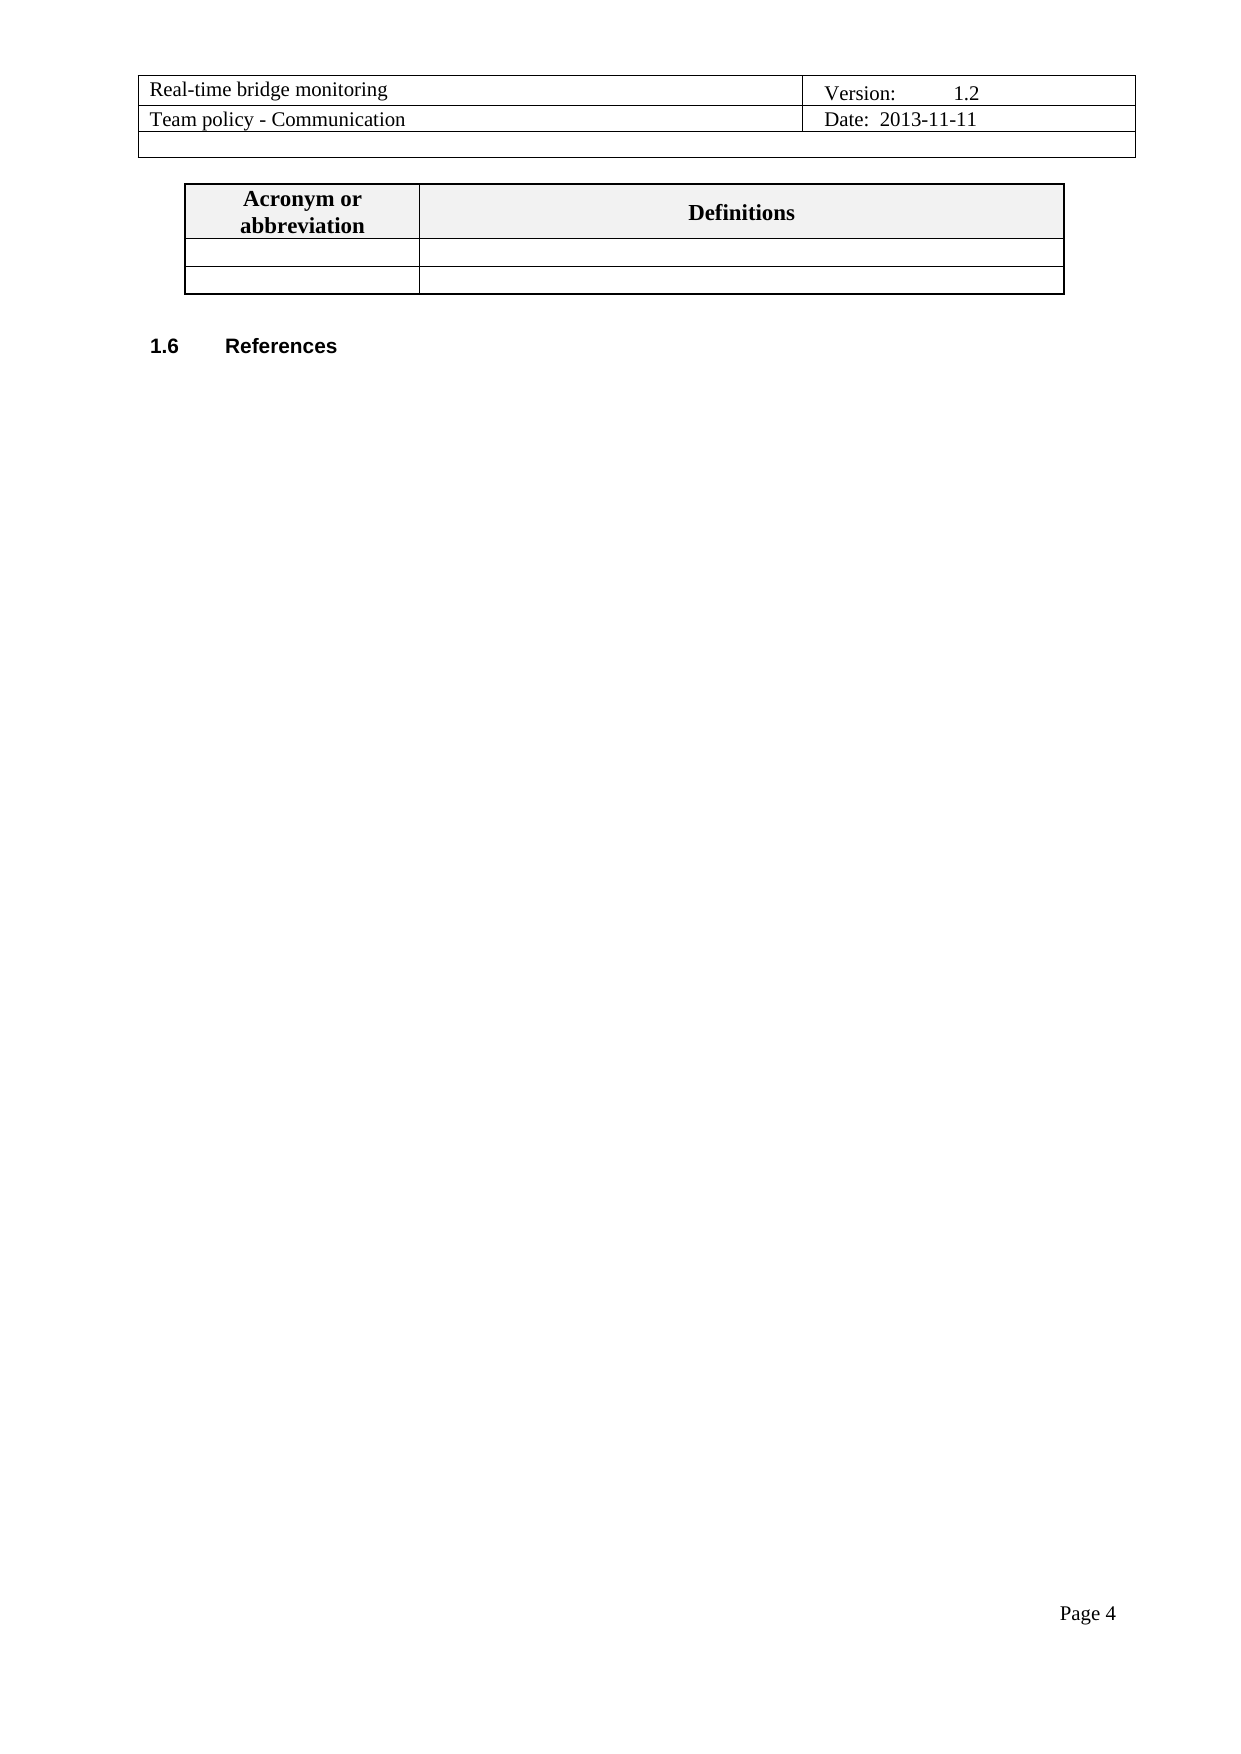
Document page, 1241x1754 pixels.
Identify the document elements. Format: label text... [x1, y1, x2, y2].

table_cell [420, 267, 1063, 293]
table_cell [186, 239, 419, 266]
subtitle References [150, 332, 1090, 357]
table_cell [420, 239, 1063, 266]
table_cell [186, 267, 419, 293]
table_header Definitions [420, 185, 1063, 238]
table_header Acronym or abbreviation [186, 185, 419, 238]
